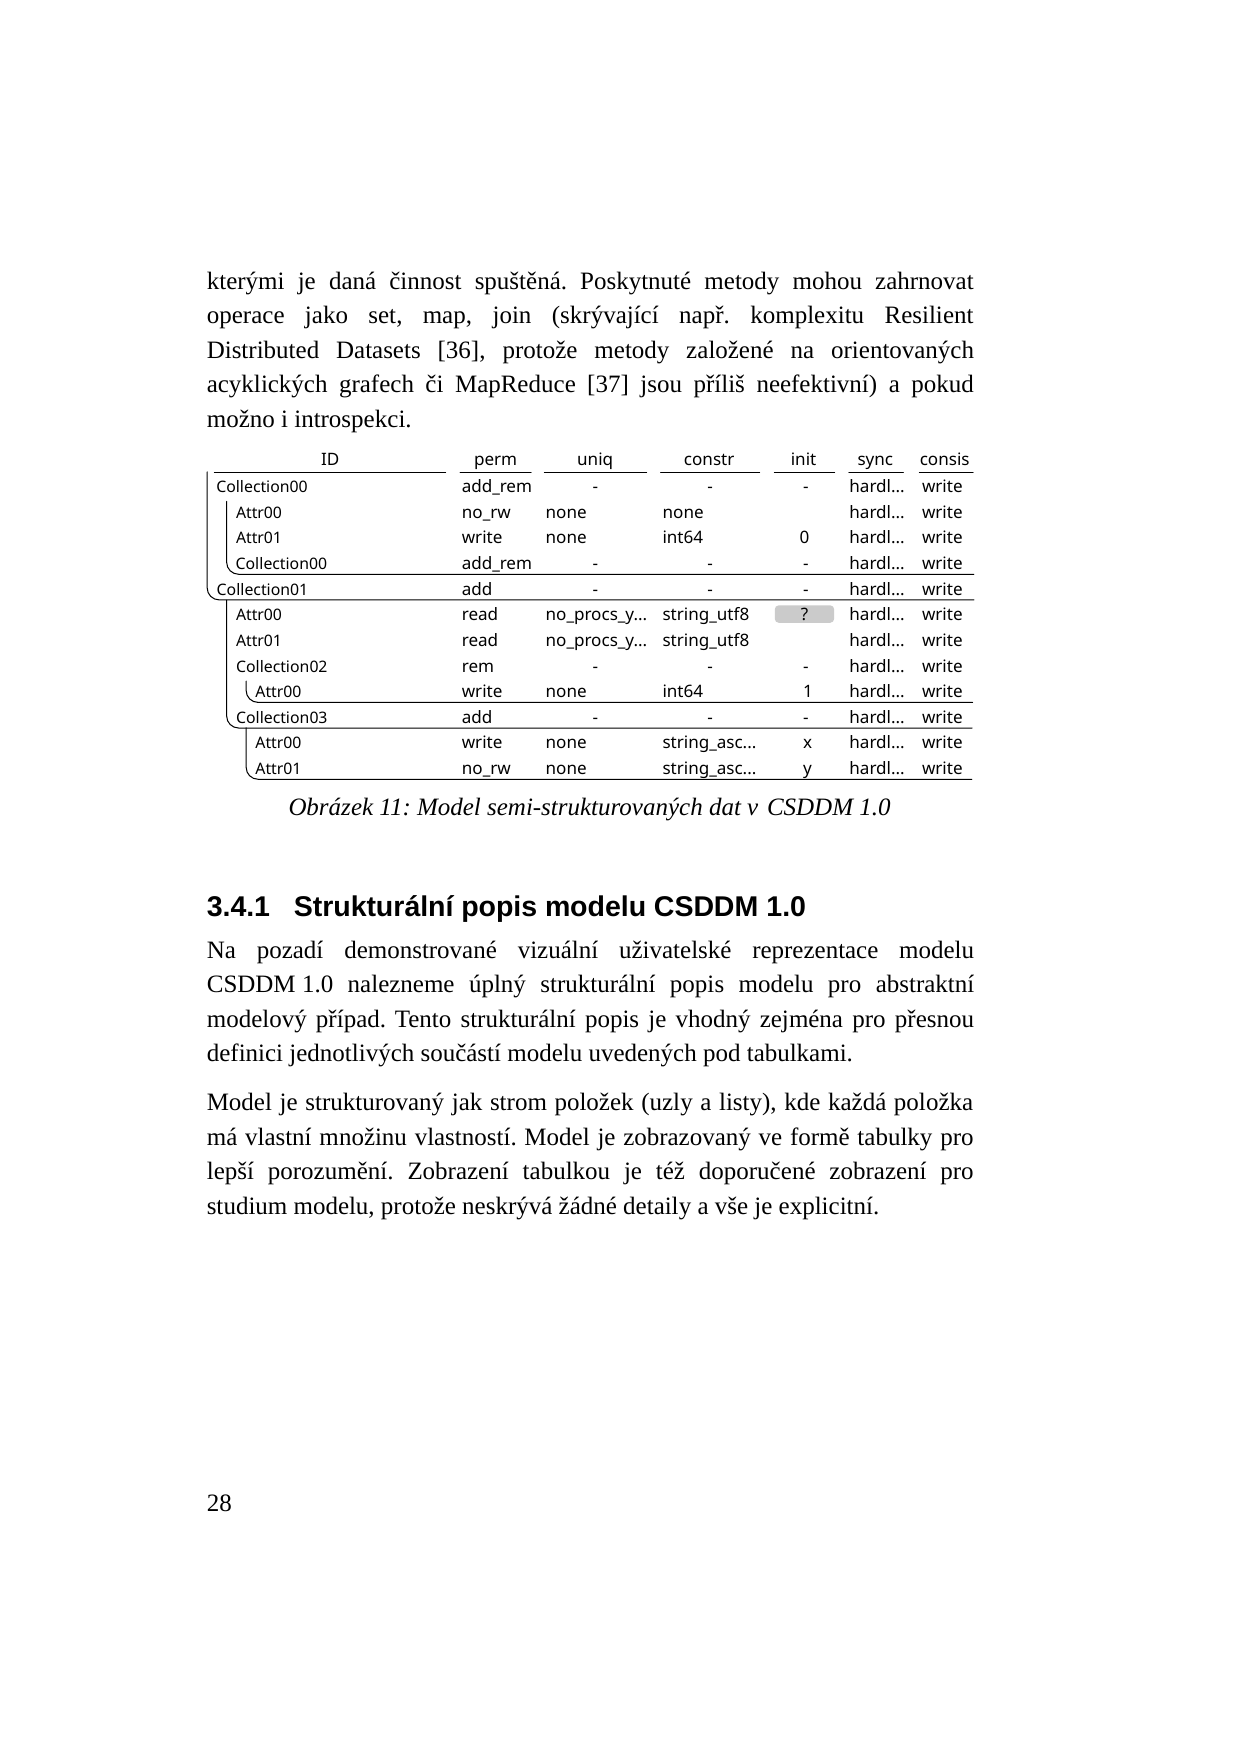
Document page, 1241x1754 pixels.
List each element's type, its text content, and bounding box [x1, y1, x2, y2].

text Obrázek 11: Model semi-strukturovaných dat v CSDDM 1.0 [207, 465, 974, 599]
text kterými je daná činnost spuštěná. Poskytnuté metody mohou zahrnovat operace jako set, map, join (skrývající např. komplexitu Resilient Distributed Datasets [36], protože metody založené na orientovaných acyklických grafech či MapReduce [37] jsou příliš neefektivní) a pokud možno i introspekci. [207, 266, 974, 432]
text Na pozadí demonstrované vizuální uživatelské reprezentace modelu CSDDM 1.0 nalezneme úplný strukturální popis modelu pro abstraktní modelový případ. Tento strukturální popis je vhodný zejména pro přesnou definici jednotlivých součástí modelu uvedených pod tabulkami. [207, 935, 974, 1067]
text Obrázek 11: Model semi-strukturovaných dat v CSDDM 1.0 [207, 594, 974, 820]
text Model je strukturovaný jak strom položek (uzly a listy), kde každá položka má vlastní množinu vlastností. Model je zobrazovaný ve formě tabulky pro lepší porozumění. Zobrazení tabulkou je též doporučené zobrazení pro studium modelu, protože neskrývá žádné detaily a vše je explicitní. [207, 1087, 974, 1219]
subtitle Strukturální popis modelu CSDDM 1.0 [207, 890, 974, 922]
